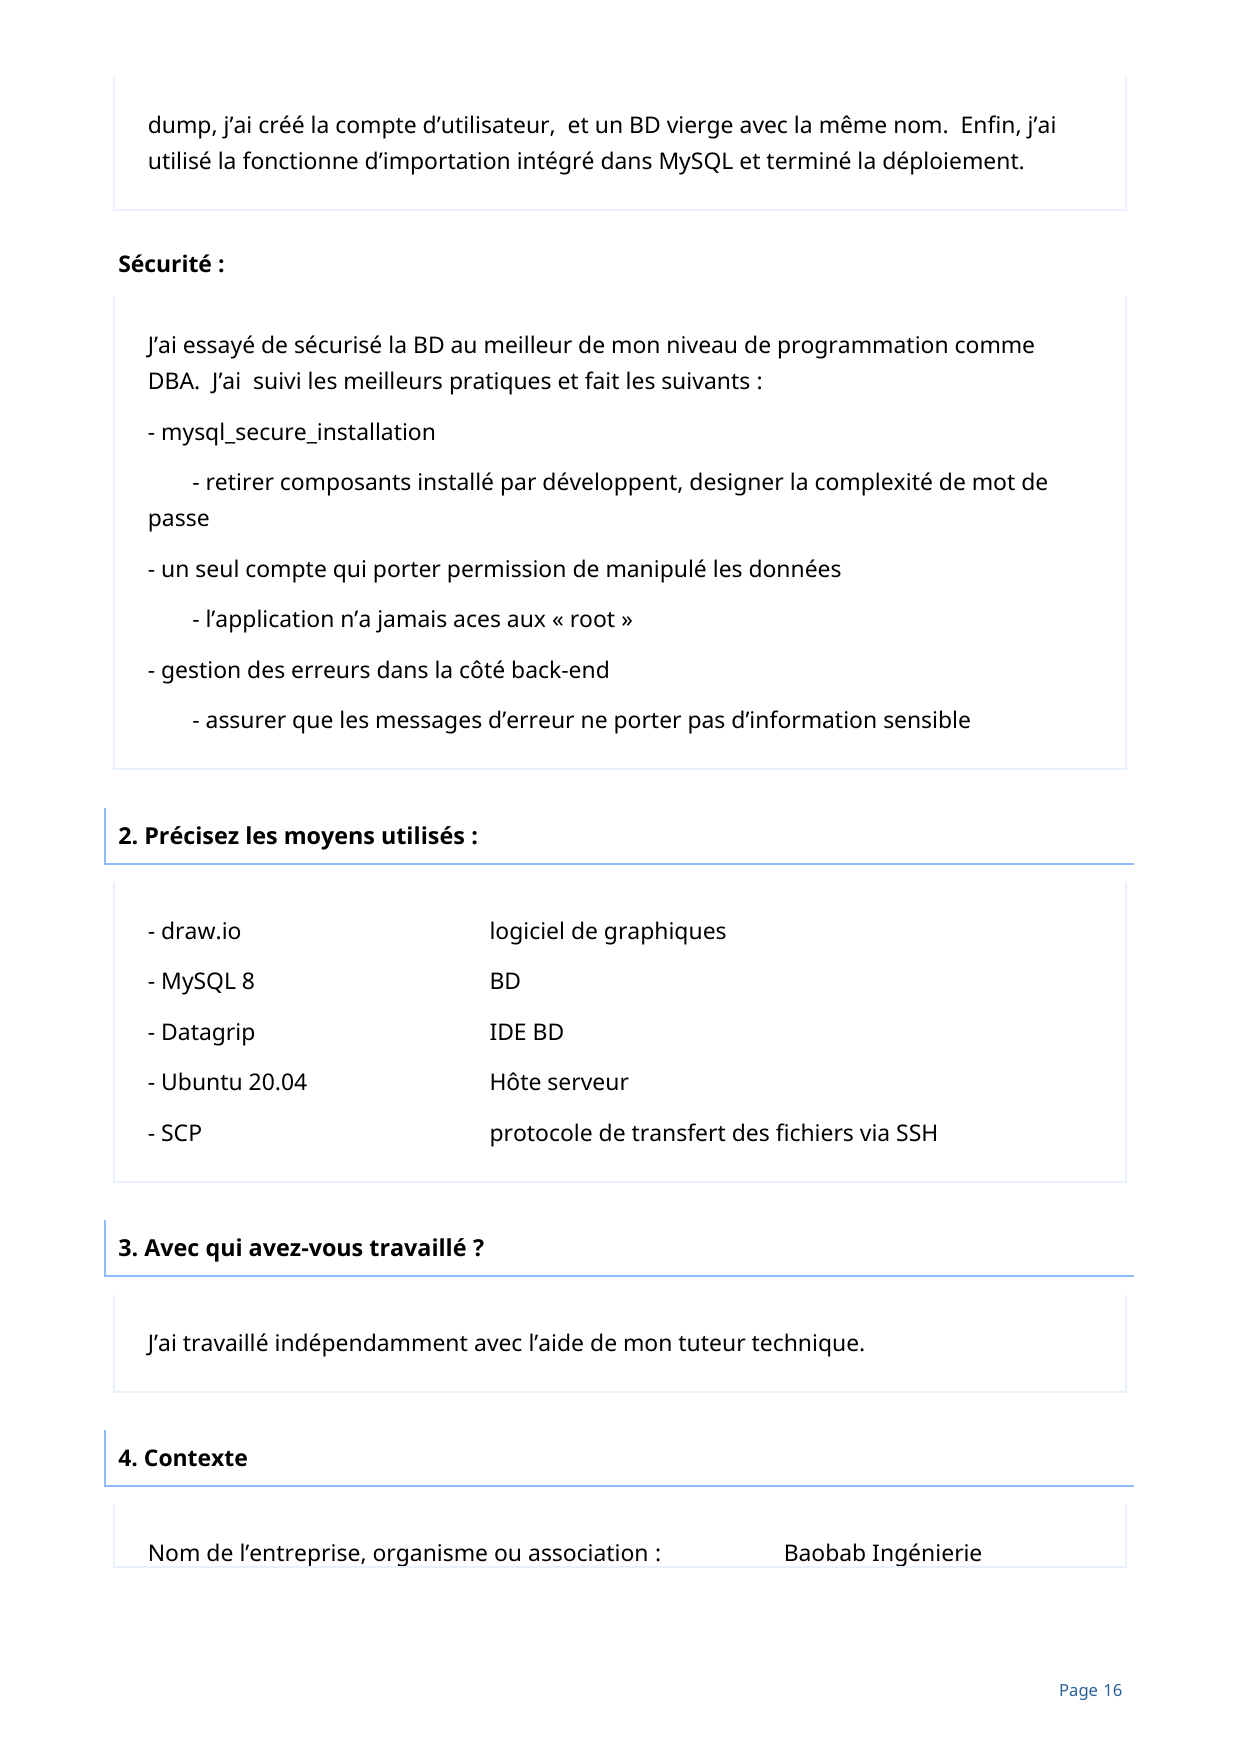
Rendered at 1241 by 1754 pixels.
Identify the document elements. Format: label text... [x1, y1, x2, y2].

text - draw.io logiciel de graphiques [115, 882, 1125, 933]
text - retirer composants installé par développent, designer la complexité de mot de passe [115, 434, 1125, 520]
subtitle 2. Précisez les moyens utilisés : [104, 807, 1134, 863]
text - mysql_secure_installation [115, 383, 1125, 434]
text J’ai travaillé indépendamment avec l’aide de mon tuteur technique. [113, 1294, 1126, 1391]
text Nom de l’entreprise, organisme ou association : Baobab Ingénierie [115, 1504, 1125, 1566]
subtitle Sécurité : [118, 248, 1122, 279]
subtitle 4. Contexte [106, 1430, 1134, 1485]
text - Ubuntu 20.04 Hôte serveur [115, 1034, 1125, 1084]
text - SCP protocole de transfert des fichiers via SSH [115, 1084, 1125, 1181]
text - un seul compte qui porter permission de manipulé les données [115, 520, 1125, 571]
text - Datagrip IDE BD [115, 983, 1125, 1034]
text - l’application n’a jamais aces aux « root » [115, 571, 1125, 621]
text - gestion des erreurs dans la côté back-end [115, 621, 1125, 672]
text - MySQL 8 BD [115, 933, 1125, 983]
text dump, j’ai créé la compte d’utilisateur, et un BD vierge avec la même nom. Enfin, j’ai utilisé la fonctionne d’importation intégré dans MySQL et terminé la déploiement. [115, 77, 1125, 209]
text - assurer que les messages d’erreur ne porter pas d’information sensible [115, 672, 1125, 768]
subtitle 3. Avec qui avez-vous travaillé ? [106, 1220, 1134, 1275]
text J’ai essayé de sécurisé la BD au meilleur de mon niveau de programmation comme DBA. J’ai suivi les meilleurs pratiques et fait les suivants : [115, 297, 1125, 383]
